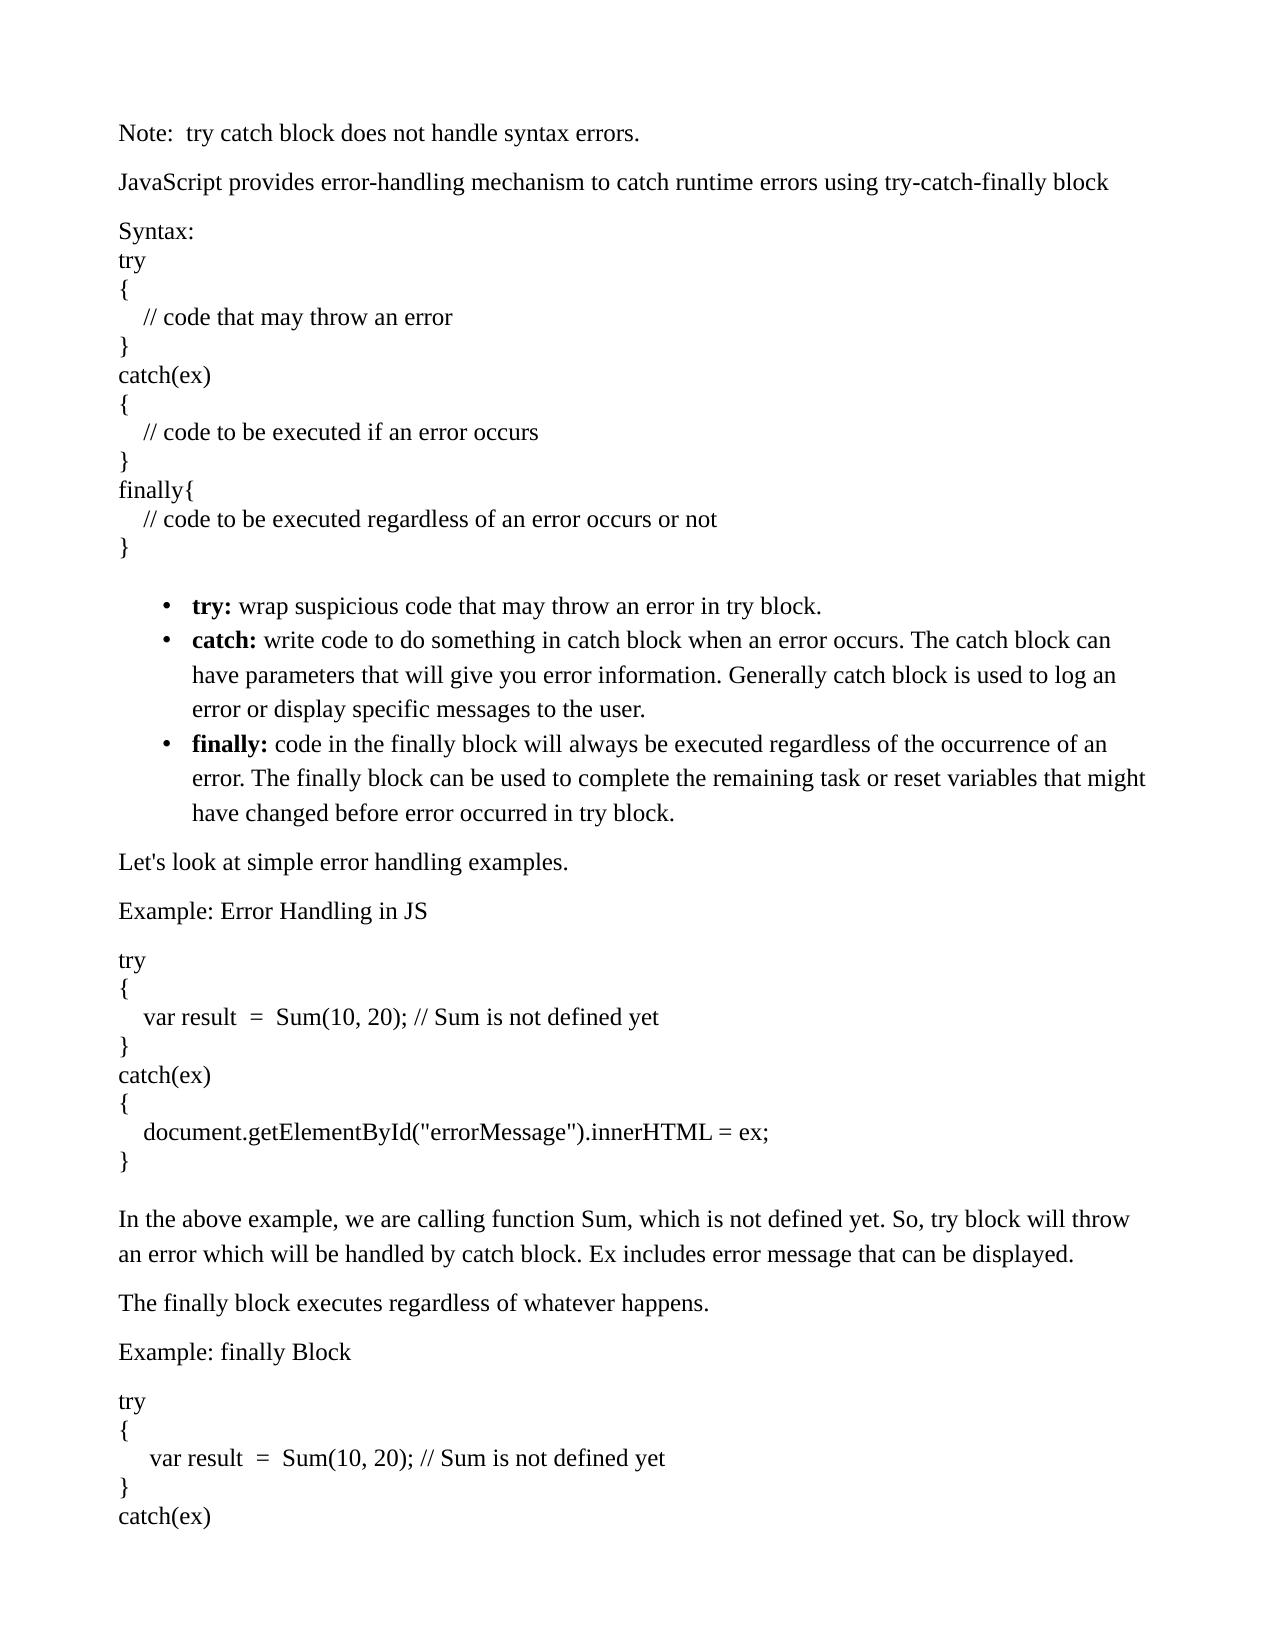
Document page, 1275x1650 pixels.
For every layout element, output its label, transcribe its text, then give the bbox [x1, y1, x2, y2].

list try: wrap suspicious code that may throw an error in try block. [162, 591, 1157, 619]
text Example: Error Handling in JS [118, 896, 1157, 924]
text var result = Sum(10, 20); // Sum is not defined yet [118, 1443, 1157, 1472]
text try [118, 245, 1157, 274]
text } [118, 446, 1157, 475]
list finally: code in the finally block will always be executed regardless of the occurrence of an error. The finally block can be used to complete the remaining task or reset variables that might have changed before error occurred in try block. [162, 729, 1157, 826]
text // code to be executed if an error occurs [118, 417, 1157, 446]
text Example: finally Block [118, 1337, 1157, 1366]
text { [118, 1088, 1157, 1117]
text // code that may throw an error [118, 302, 1157, 331]
text catch(ex) [118, 1501, 1157, 1530]
text try [118, 945, 1157, 973]
text Note: try catch block does not handle syntax errors. [118, 118, 1157, 147]
text Let's look at simple error handling examples. [118, 847, 1157, 875]
text catch(ex) [118, 1060, 1157, 1088]
text } [118, 1146, 1157, 1175]
text } [118, 532, 1157, 561]
text { [118, 389, 1157, 417]
text try [118, 1386, 1157, 1415]
text JavaScript provides error-handling mechanism to catch runtime errors using try-catch-finally block [118, 167, 1157, 196]
text The finally block executes regardless of whatever happens. [118, 1288, 1157, 1317]
text In the above example, we are calling function Sum, which is not defined yet. So, try block will throw an error which will be handled by catch block. Ex includes error message that can be displayed. [118, 1204, 1157, 1267]
text Syntax: [118, 216, 1157, 245]
text catch(ex) [118, 360, 1157, 389]
text finally{ [118, 475, 1157, 504]
text } [118, 1472, 1157, 1501]
text var result = Sum(10, 20); // Sum is not defined yet [118, 1002, 1157, 1031]
list catch: write code to do something in catch block when an error occurs. The catch block can have parameters that will give you error information. Generally catch block is used to log an error or display specific messages to the user. [162, 625, 1157, 723]
text { [118, 973, 1157, 1002]
text document.getElementById("errorMessage").innerHTML = ex; [118, 1117, 1157, 1146]
text } [118, 331, 1157, 360]
text } [118, 1031, 1157, 1060]
text { [118, 274, 1157, 302]
text // code to be executed regardless of an error occurs or not [118, 504, 1157, 532]
text { [118, 1415, 1157, 1443]
